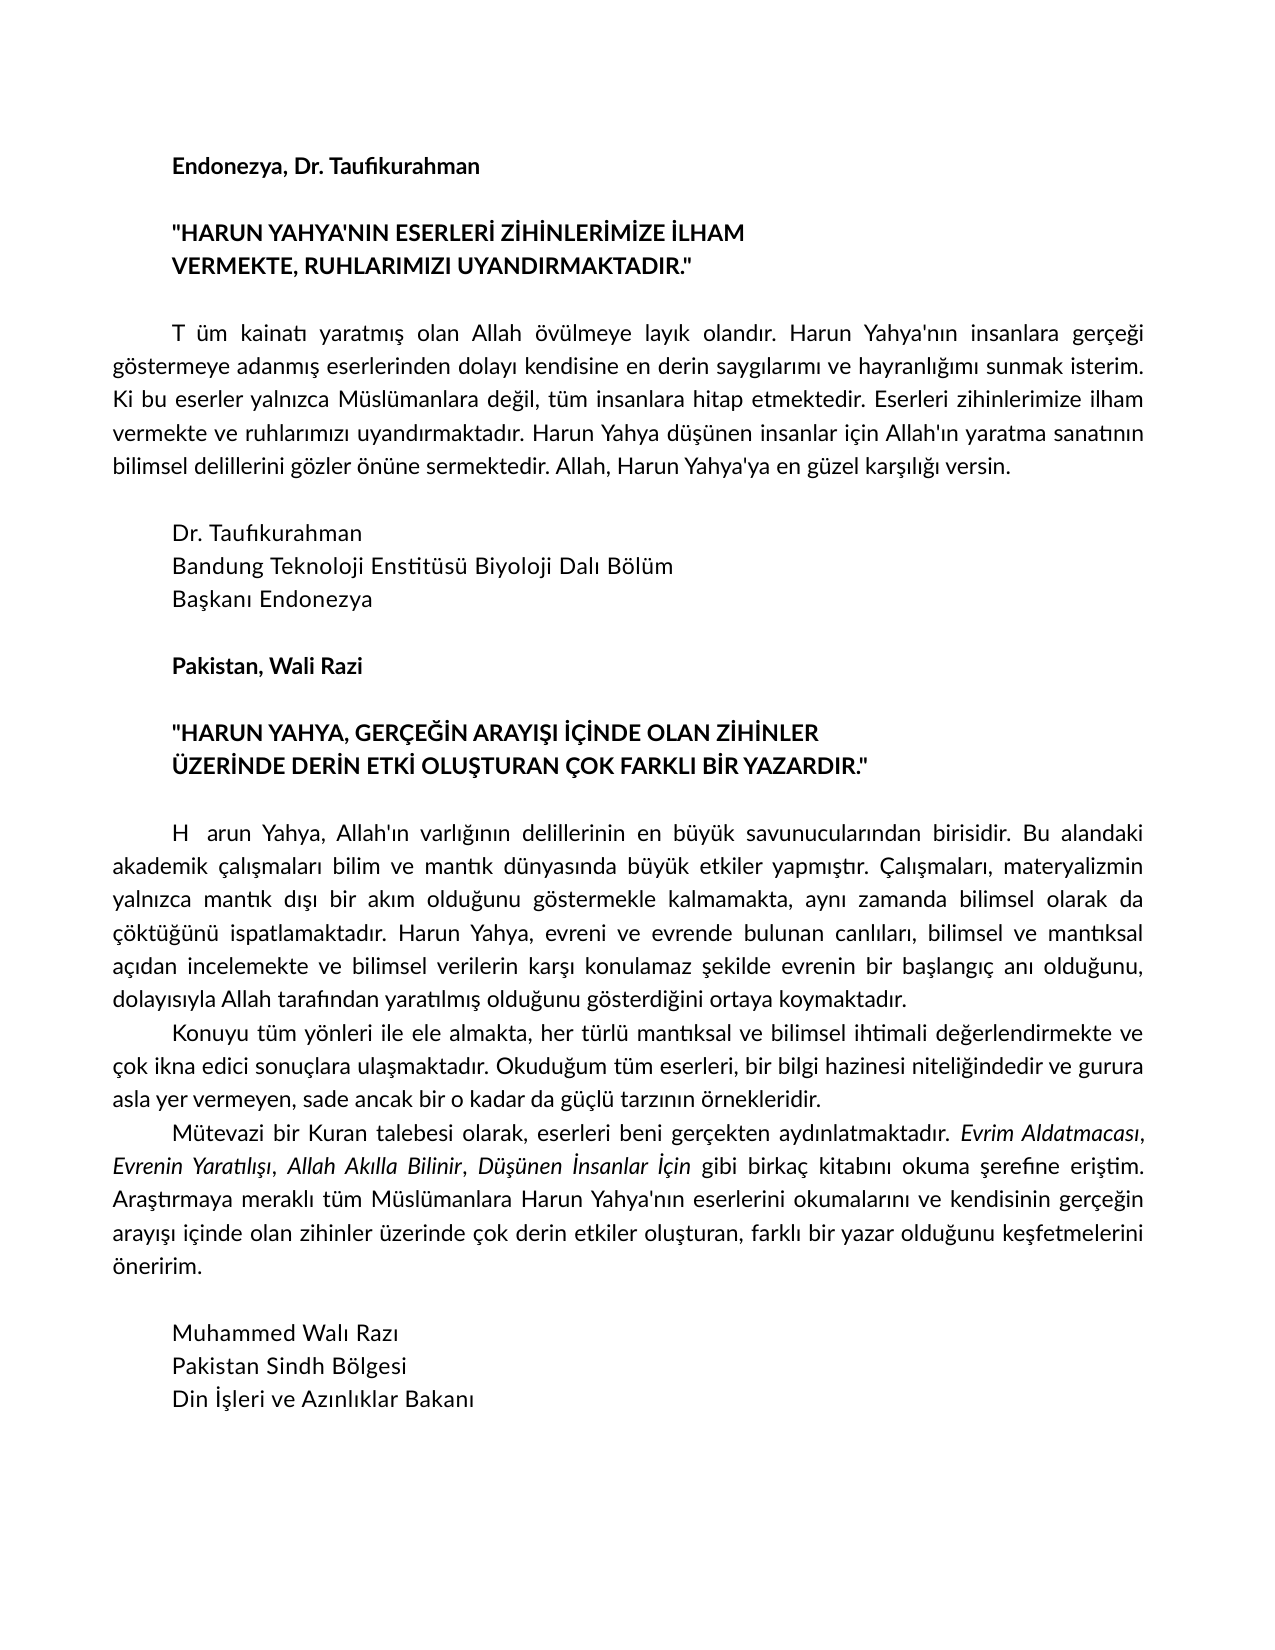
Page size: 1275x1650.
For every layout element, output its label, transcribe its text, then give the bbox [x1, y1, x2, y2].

text Din İşleri ve Azınlıklar Bakanı [112, 1381, 1145, 1414]
text Pakistan, Wali Razi [112, 648, 1145, 681]
text Dr. Taufıkurahman [112, 514, 1145, 548]
text vermekte, ruhlarImIzI uyandIrmaktadIr." [112, 248, 1145, 281]
text üzerİnde derİn etkİ oluŞturan çok farklI bİr yazardIr." [112, 748, 1145, 781]
text Mütevazi bir Kuran talebesi olarak, eserleri beni gerçekten aydınlatmaktadır. Evrim Aldatmacası, Evrenin Yaratılışı, Allah Akılla Bilinir, Düşünen İnsanlar İçin gibi birkaç kitabını okuma şerefine eriştim. Araştırmaya meraklı tüm Müslümanlara Harun Yahya'nın eserlerini okumalarını ve kendisinin gerçeğin arayışı içinde olan zihinler üzerinde çok derin etkiler oluşturan, farklı bir yazar olduğunu keşfetmelerini öneririm. [112, 1114, 1145, 1281]
text Endonezya, Dr. Taufikurahman [112, 148, 1145, 181]
text Konuyu tüm yönleri ile ele almakta, her türlü mantıksal ve bilimsel ihtimali değerlendirmekte ve çok ikna edici sonuçlara ulaşmaktadır. Okuduğum tüm eserleri, bir bilgi hazinesi niteliğindedir ve gurura asla yer vermeyen, sade ancak bir o kadar da güçlü tarzının örnekleridir. [112, 1014, 1145, 1114]
text "Harun Yahya'nIn eserlerİ zİhİnlerİmİze İlham [112, 214, 1145, 248]
text Muhammed Walı Razı [112, 1314, 1145, 1348]
text Bandung Teknoloji Enstitüsü Biyoloji Dalı Bölüm [112, 548, 1145, 581]
text Pakistan Sindh Bölgesi [112, 1348, 1145, 1381]
text Başkanı Endonezya [112, 581, 1145, 614]
text "Harun Yahya, gerçeğİn arayIŞI İçİnde olan zİhİnler [112, 714, 1145, 748]
text Tüm kainatı yaratmış olan Allah övülmeye layık olandır. Harun Yahya'nın insanlara gerçeği göstermeye adanmış eserlerinden dolayı kendisine en derin saygılarımı ve hayranlığımı sunmak isterim. Ki bu eserler yalnızca Müslümanlara değil, tüm insanlara hitap etmektedir. Eserleri zihinlerimize ilham vermekte ve ruhlarımızı uyandırmaktadır. Harun Yahya düşünen insanlar için Allah'ın yaratma sanatının bilimsel delillerini gözler önüne sermektedir. Allah, Harun Yahya'ya en güzel karşılığı versin. [112, 314, 1145, 481]
text Harun Yahya, Allah'ın varlığının delillerinin en büyük savunucularından birisidir. Bu alandaki akademik çalışmaları bilim ve mantık dünyasında büyük etkiler yapmıştır. Çalışmaları, materyalizmin yalnızca mantık dışı bir akım olduğunu göstermekle kalmamakta, aynı zamanda bilimsel olarak da çöktüğünü ispatlamaktadır. Harun Yahya, evreni ve evrende bulunan canlıları, bilimsel ve mantıksal açıdan incelemekte ve bilimsel verilerin karşı konulamaz şekilde evrenin bir başlangıç anı olduğunu, dolayısıyla Allah tarafından yaratılmış olduğunu gösterdiğini ortaya koymaktadır. [112, 814, 1145, 1014]
